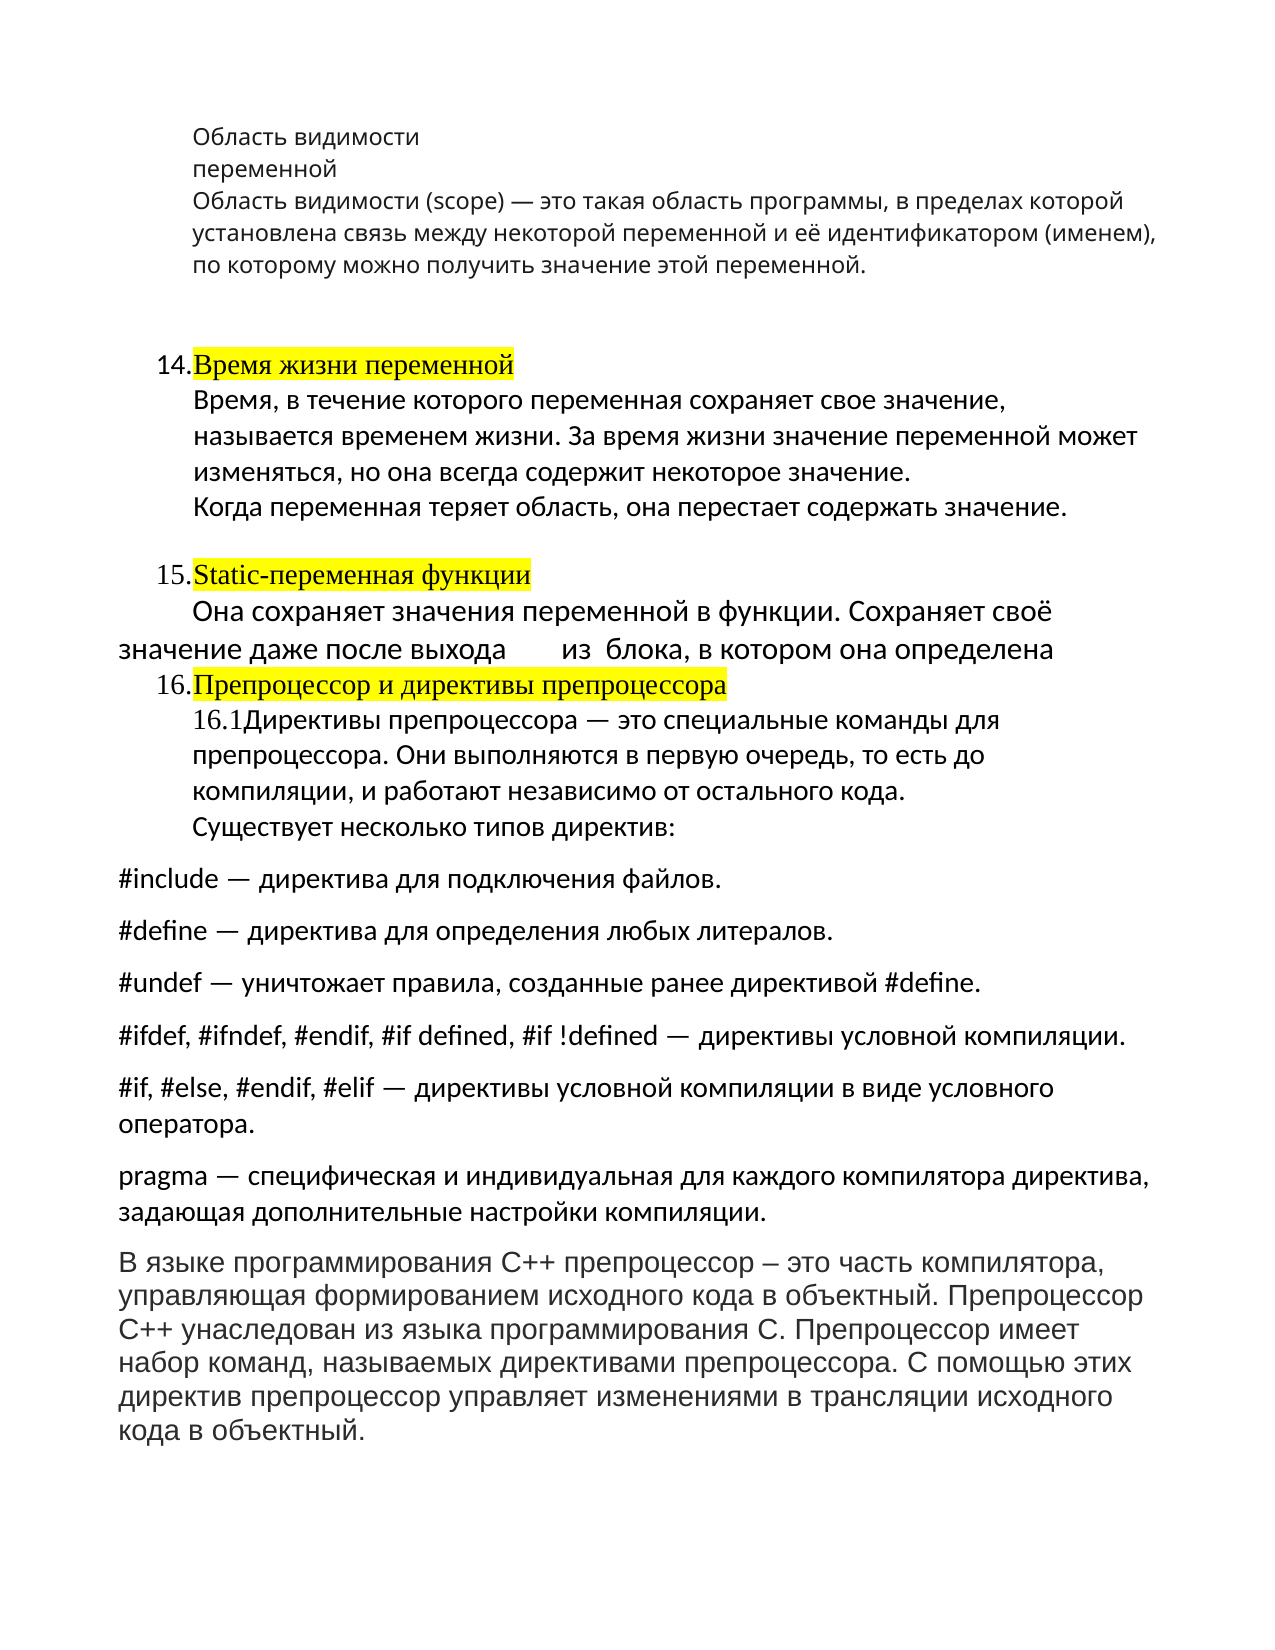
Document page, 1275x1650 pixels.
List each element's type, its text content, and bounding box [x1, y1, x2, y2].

list Препроцессор и директивы препроцессора [156, 667, 1157, 701]
text #undef — уничтожает правила, созданные ранее директивой #define. [118, 964, 1157, 1000]
text по которому можно получить значение этой переменной. [118, 248, 1157, 280]
text pragma — специфическая и индивидуальная для каждого компилятора директива, задающая дополнительные настройки компиляции. [118, 1157, 1157, 1228]
text #if, #else, #endif, #elif — директивы условной компиляции в виде условного оператора. [118, 1069, 1157, 1140]
text Она сохраняет значения переменной в функции. Сохраняет своё значение даже после выхода из блока, в котором она определена [118, 591, 1157, 667]
text Область видимости [118, 118, 1157, 152]
text 16.1Директивы препроцессора — это специальные команды для препроцессора. Они выполняются в первую очередь, то есть до компиляции, и работают независимо от остального кода. [118, 701, 1157, 808]
text установлена связь между некоторой переменной и её идентификатором (именем), [118, 216, 1157, 248]
list Static-переменная функции [156, 557, 1157, 591]
text Существует несколько типов директив: [118, 808, 1157, 843]
text В языке программирования C++ препроцессор – это часть компилятора, управляющая формированием исходного кода в объектный. Препроцессор C++ унаследован из языка программирования C. Препроцессор имеет набор команд, называемых директивами препроцессора. С помощью этих директив препроцессор управляет изменениями в трансляции исходного кода в объектный. [118, 1245, 1157, 1446]
list Время жизни переменной Время, в течение которого переменная сохраняет свое значение, называется временем жизни. За время жизни значение переменной может изменяться, но она всегда содержит некоторое значение. Когда переменная теряет область, она перестает содержать значение. [156, 346, 1157, 524]
text #include — директива для подключения файлов. [118, 860, 1157, 896]
text переменной [118, 152, 1157, 184]
text Область видимости (scope) — это такая область программы, в пределах которой [118, 184, 1157, 216]
text #define — директива для определения любых литералов. [118, 912, 1157, 948]
text #ifdef, #ifndef, #endif, #if defined, #if !defined — директивы условной компиляции. [118, 1017, 1157, 1052]
